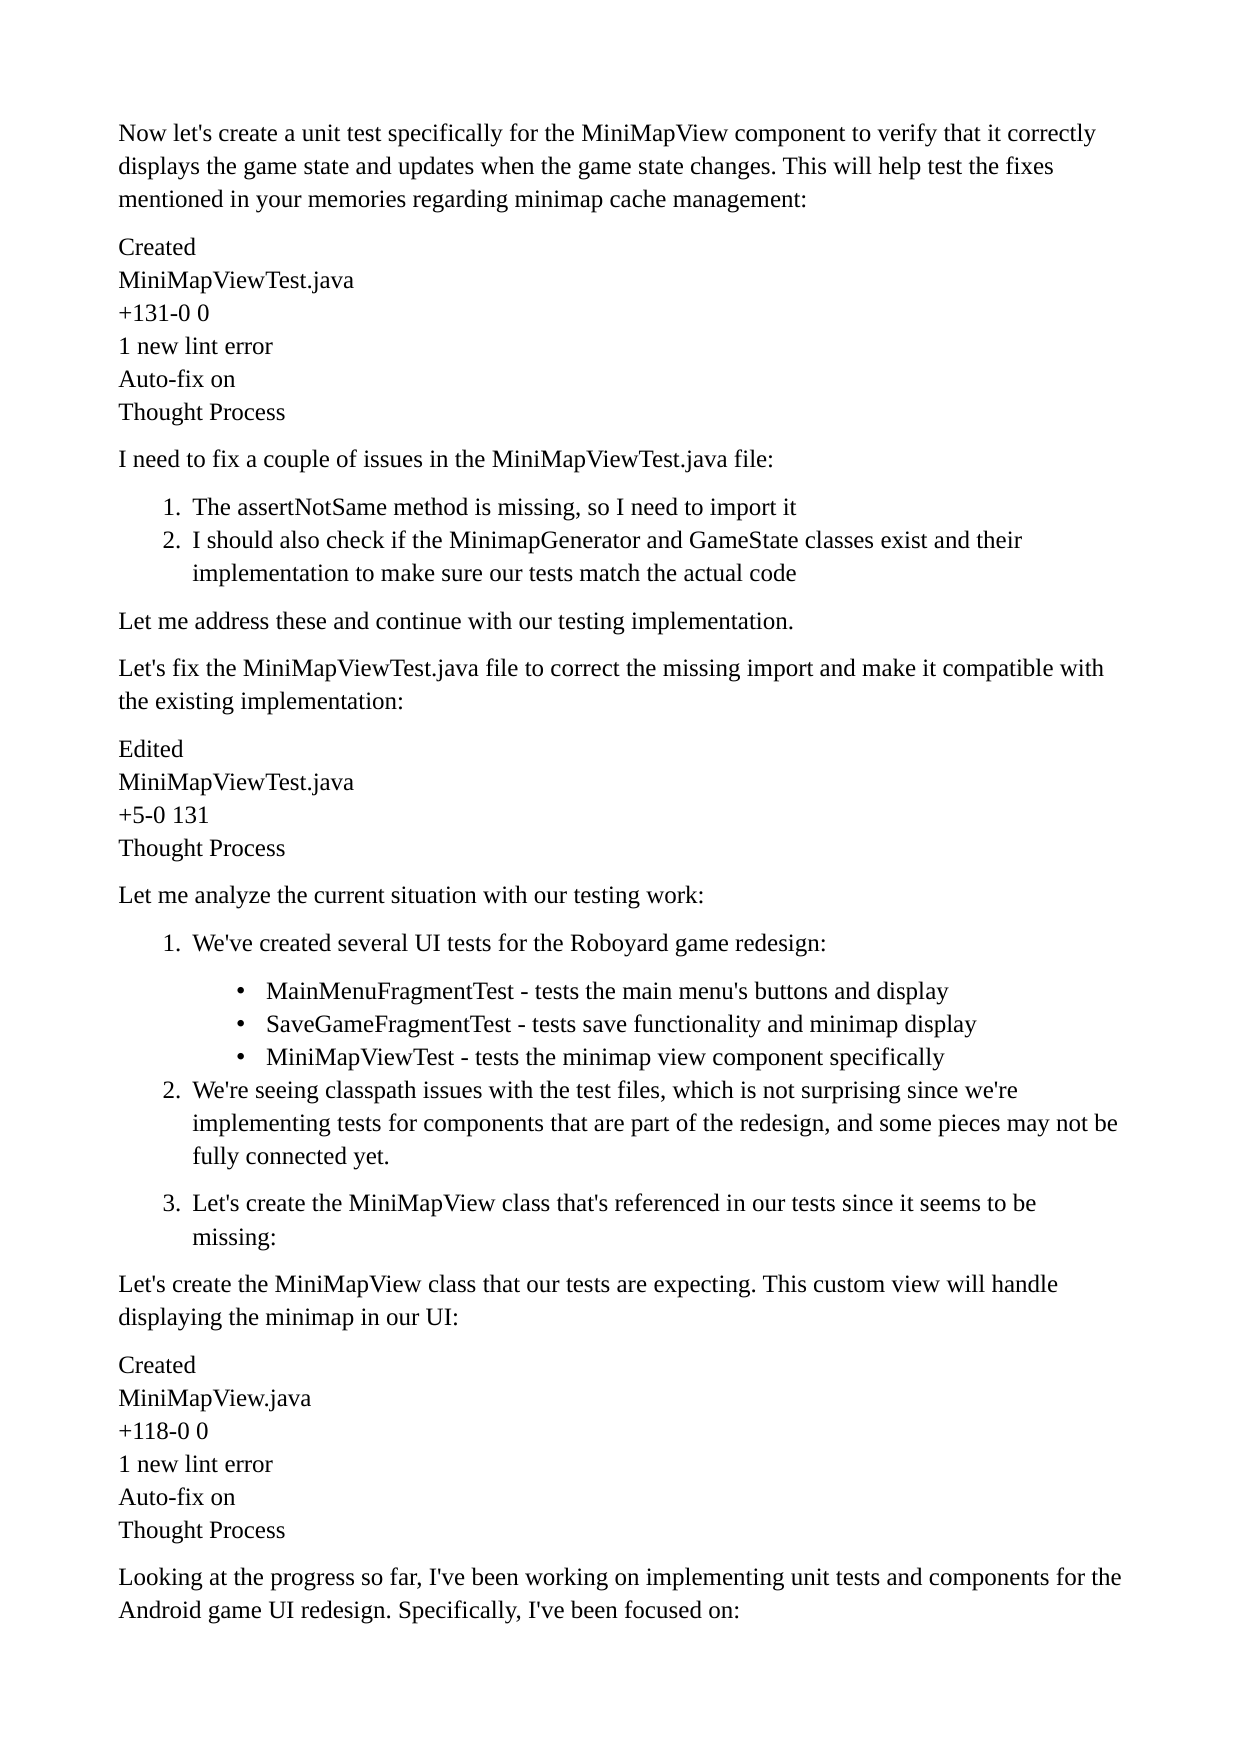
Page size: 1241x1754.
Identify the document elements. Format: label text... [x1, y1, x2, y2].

text +5-0 131 [118, 800, 1122, 829]
text +131-0 0 [118, 298, 1122, 327]
text Auto-fix on [118, 364, 1122, 393]
text Thought Process [118, 1515, 1122, 1544]
text Auto-fix on [118, 1482, 1122, 1511]
text Edited [118, 734, 1122, 763]
list We've created several UI tests for the Roboyard game redesign: [162, 928, 1122, 957]
text +118-0 0 [118, 1416, 1122, 1444]
text Let me analyze the current situation with our testing work: [118, 881, 1122, 909]
list The assertNotSame method is missing, so I need to import it [162, 492, 1122, 521]
text Let's fix the MiniMapViewTest.java file to correct the missing import and make it compatible with the existing implementation: [118, 653, 1122, 715]
text 1 new lint error [118, 331, 1122, 359]
text Thought Process [118, 833, 1122, 862]
text Thought Process [118, 397, 1122, 426]
text Let's create the MiniMapView class that our tests are expecting. This custom view will handle displaying the minimap in our UI: [118, 1269, 1122, 1331]
text Let me address these and continue with our testing implementation. [118, 606, 1122, 634]
text I need to fix a couple of issues in the MiniMapViewTest.java file: [118, 444, 1122, 473]
text MiniMapViewTest.java [118, 767, 1122, 796]
text Created [118, 1350, 1122, 1378]
text MiniMapViewTest.java [118, 265, 1122, 293]
list SaveGameFragmentTest - tests save functionality and minimap display [236, 1009, 1122, 1038]
text Now let's create a unit test specifically for the MiniMapView component to verify that it correctly displays the game state and updates when the game state changes. This will help test the fixes mentioned in your memories regarding minimap cache management: [118, 118, 1122, 213]
text 1 new lint error [118, 1449, 1122, 1478]
list MiniMapViewTest - tests the minimap view component specifically [236, 1042, 1122, 1071]
text Looking at the progress so far, I've been working on implementing unit tests and components for the Android game UI redesign. Specifically, I've been focused on: [118, 1562, 1122, 1624]
text Created [118, 232, 1122, 261]
text MiniMapView.java [118, 1383, 1122, 1412]
list We're seeing classpath issues with the test files, which is not surprising since we're implementing tests for components that are part of the redesign, and some pieces may not be fully connected yet. [162, 1075, 1122, 1170]
list MainMenuFragmentTest - tests the main menu's buttons and display [236, 976, 1122, 1004]
list Let's create the MiniMapView class that's referenced in our tests since it seems to be missing: [162, 1188, 1122, 1250]
list I should also check if the MinimapGenerator and GameState classes exist and their implementation to make sure our tests match the actual code [162, 525, 1122, 587]
